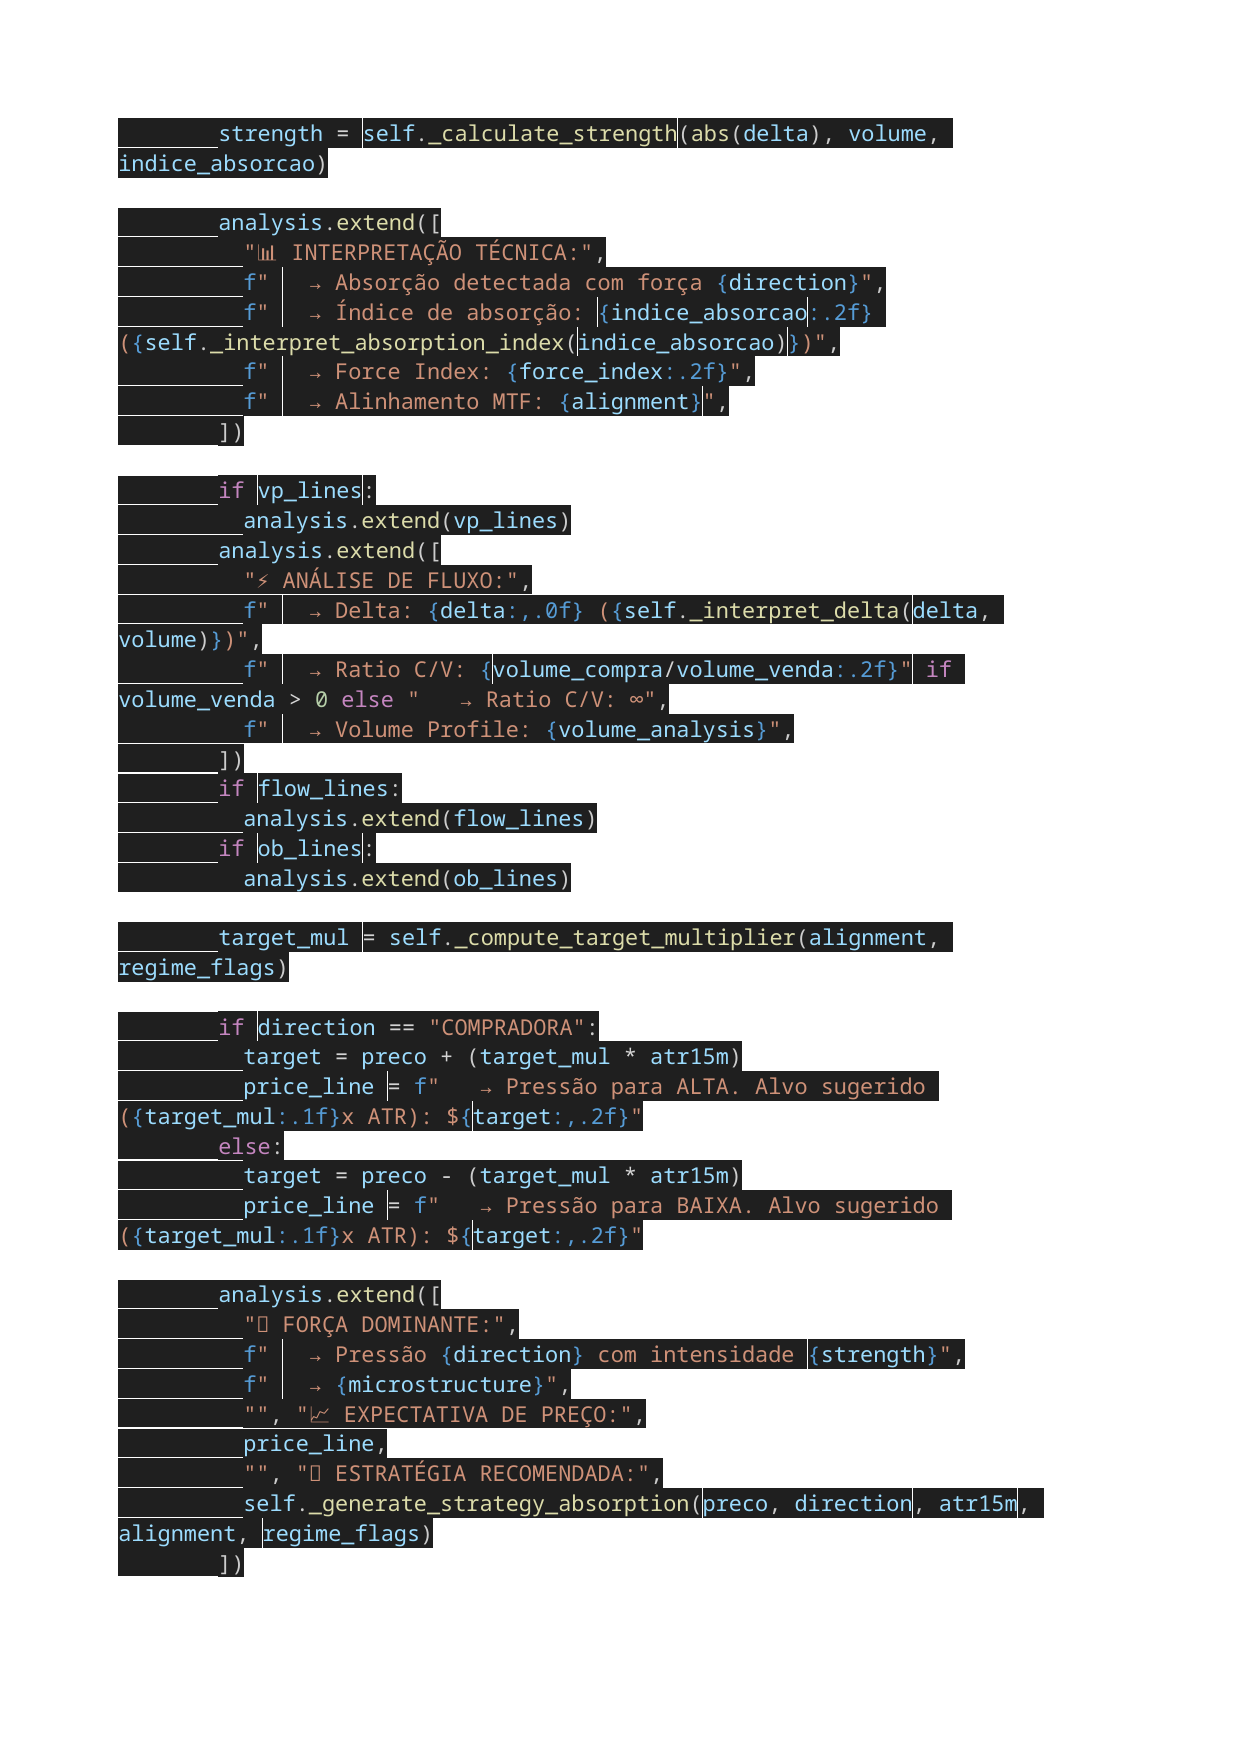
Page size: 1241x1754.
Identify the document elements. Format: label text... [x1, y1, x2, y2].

text f" → Volume Profile: {volume_analysis}", [118, 714, 1122, 743]
text f" → Índice de absorção: {indice_absorcao:.2f} ({self._interpret_absorption_index(indice_absorcao)})", [118, 297, 1122, 356]
text if direction == "COMPRADORA": [118, 1011, 1122, 1041]
text analysis.extend(ob_lines) [118, 863, 1122, 892]
text price_line, [118, 1428, 1122, 1458]
text analysis.extend([ [118, 535, 1122, 565]
text analysis.extend(flow_lines) [118, 803, 1122, 833]
text "📊 INTERPRETAÇÃO TÉCNICA:", [118, 237, 1122, 267]
text self._generate_strategy_absorption(preco, direction, atr15m, alignment, regime_flags) [118, 1488, 1122, 1548]
text "⚡ ANÁLISE DE FLUXO:", [118, 565, 1122, 594]
text f" → Force Index: {force_index:.2f}", [118, 356, 1122, 386]
text analysis.extend(vp_lines) [118, 505, 1122, 535]
text "", "📈 EXPECTATIVA DE PREÇO:", [118, 1399, 1122, 1428]
text price_line = f" → Pressão para ALTA. Alvo sugerido ({target_mul:.1f}x ATR): ${target:,.2f}" [118, 1071, 1122, 1131]
text if vp_lines: [118, 475, 1122, 505]
text f" → Alinhamento MTF: {alignment}", [118, 386, 1122, 416]
text ]) [118, 743, 1122, 773]
text if ob_lines: [118, 833, 1122, 863]
text price_line = f" → Pressão para BAIXA. Alvo sugerido ({target_mul:.1f}x ATR): ${target:,.2f}" [118, 1190, 1122, 1250]
text else: [118, 1131, 1122, 1160]
text "🎯 FORÇA DOMINANTE:", [118, 1309, 1122, 1339]
text if flow_lines: [118, 773, 1122, 803]
text ]) [118, 1548, 1122, 1577]
text target_mul = self._compute_target_multiplier(alignment, regime_flags) [118, 922, 1122, 982]
text f" → {microstructure}", [118, 1369, 1122, 1399]
text strength = self._calculate_strength(abs(delta), volume, indice_absorcao) [118, 118, 1122, 178]
text analysis.extend([ [118, 207, 1122, 237]
text target = preco + (target_mul * atr15m) [118, 1041, 1122, 1071]
text f" → Ratio C/V: {volume_compra/volume_venda:.2f}" if volume_venda > 0 else " → Ratio C/V: ∞", [118, 654, 1122, 714]
text "", "🚀 ESTRATÉGIA RECOMENDADA:", [118, 1458, 1122, 1488]
text analysis.extend([ [118, 1279, 1122, 1309]
text f" → Delta: {delta:,.0f} ({self._interpret_delta(delta, volume)})", [118, 594, 1122, 654]
text f" → Pressão {direction} com intensidade {strength}", [118, 1339, 1122, 1369]
text ]) [118, 416, 1122, 446]
text target = preco - (target_mul * atr15m) [118, 1160, 1122, 1190]
text f" → Absorção detectada com força {direction}", [118, 267, 1122, 297]
